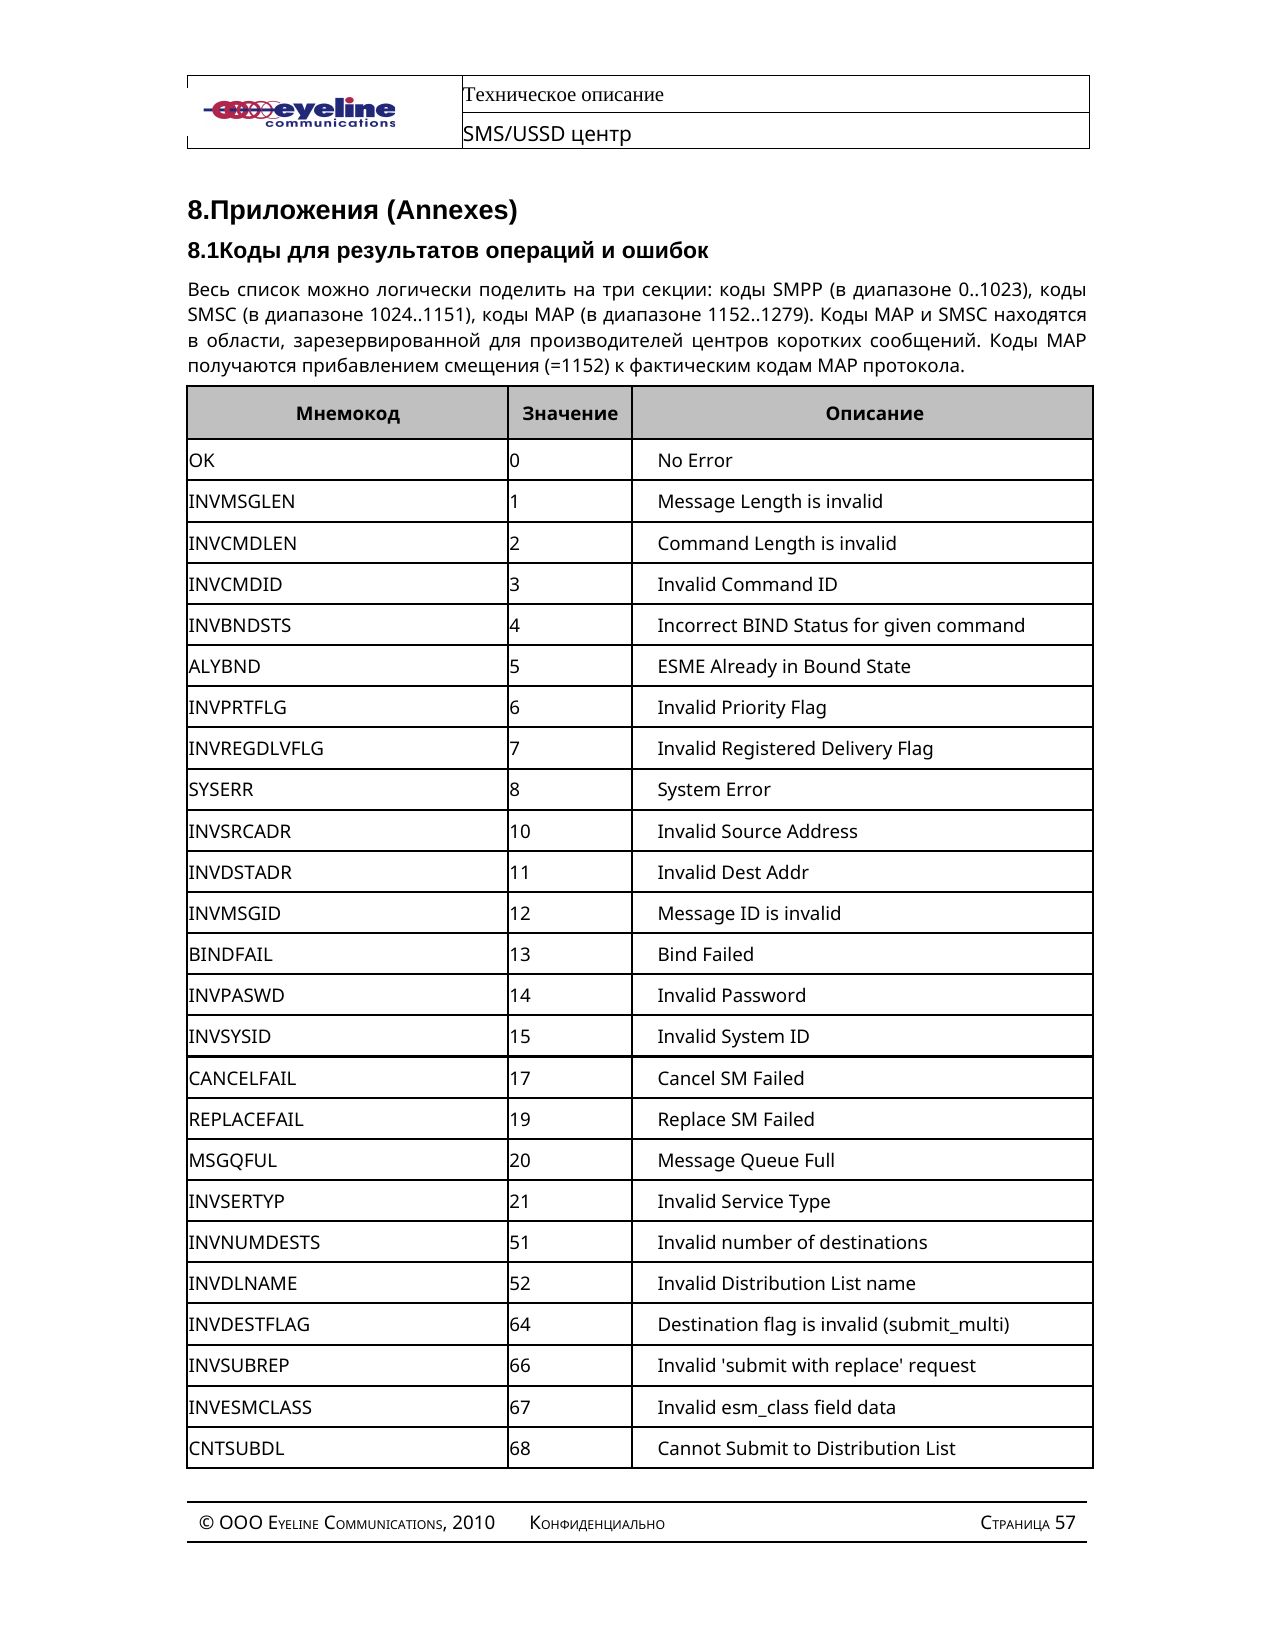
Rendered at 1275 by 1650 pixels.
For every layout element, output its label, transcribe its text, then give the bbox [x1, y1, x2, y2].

table_cell 3 [509, 564, 631, 603]
table_cell Invalid number of destinations [633, 1222, 1092, 1261]
table_cell 51 [509, 1222, 631, 1261]
table_cell Invalid Registered Delivery Flag [633, 728, 1092, 767]
table_cell 52 [509, 1263, 631, 1302]
table_cell Invalid Distribution List name [633, 1263, 1092, 1302]
table_cell Replace SM Failed [633, 1099, 1092, 1138]
table_cell INVPRTFLG [188, 687, 507, 726]
table_cell 4 [509, 605, 631, 644]
table_cell INVCMDID [188, 564, 507, 603]
table_cell 20 [509, 1140, 631, 1179]
table_cell Invalid Service Type [633, 1181, 1092, 1220]
table_cell 6 [509, 687, 631, 726]
table_cell SYSERR [188, 770, 507, 808]
table_cell 15 [509, 1016, 631, 1055]
table_cell INVMSGLEN [188, 481, 507, 521]
table_cell Message Length is invalid [633, 481, 1092, 521]
table_cell 66 [509, 1346, 631, 1384]
table_cell INVDESTFLAG [188, 1304, 507, 1343]
table_cell Invalid esm_class field data [633, 1387, 1092, 1426]
table_cell 2 [509, 523, 631, 562]
table_cell Incorrect BIND Status for given command [633, 605, 1092, 644]
table_cell INVREGDLVFLG [188, 728, 507, 767]
table_cell 67 [509, 1387, 631, 1426]
table_cell Invalid Password [633, 975, 1092, 1014]
table_cell INVSYSID [188, 1016, 507, 1055]
table_cell Cancel SM Failed [633, 1058, 1092, 1097]
table_cell Invalid Command ID [633, 564, 1092, 603]
table_cell 7 [509, 728, 631, 767]
table_cell INVSRCADR [188, 811, 507, 850]
table_cell INVSERTYP [188, 1181, 507, 1220]
table_cell 11 [509, 852, 631, 891]
table_cell 68 [509, 1428, 631, 1467]
table_cell CNTSUBDL [188, 1428, 507, 1467]
table_cell 12 [509, 893, 631, 932]
picture [203, 97, 396, 127]
table_cell ALYBND [188, 646, 507, 685]
table_cell REPLACEFAIL [188, 1099, 507, 1138]
table_cell INVPASWD [188, 975, 507, 1014]
table_cell MSGQFUL [188, 1140, 507, 1179]
table_cell CANCELFAIL [188, 1058, 507, 1097]
table_cell INVDSTADR [188, 852, 507, 891]
table_cell 1 [509, 481, 631, 521]
table_cell 64 [509, 1304, 631, 1343]
table_cell 21 [509, 1181, 631, 1220]
table_cell Message ID is invalid [633, 893, 1092, 932]
table_cell 19 [509, 1099, 631, 1138]
table_header Описание [633, 387, 1092, 438]
table_cell INVSUBREP [188, 1346, 507, 1384]
subtitle Коды для результатов операций и ошибок [187, 237, 1088, 264]
table_cell INVBNDSTS [188, 605, 507, 644]
subtitle Приложения (Annexes) [187, 194, 1088, 225]
table_cell INVDLNAME [188, 1263, 507, 1302]
table_cell 10 [509, 811, 631, 850]
table_cell Command Length is invalid [633, 523, 1092, 562]
table_cell Message Queue Full [633, 1140, 1092, 1179]
table_cell OK [188, 440, 507, 479]
table_cell 8 [509, 770, 631, 808]
table_cell 17 [509, 1058, 631, 1097]
text Весь список можно логически поделить на три секции: коды SMPP (в диапазоне 0..1023), коды SMSC (в диапазоне 1024..1151), коды MAP (в диапазоне 1152..1279). Коды MAP и SMSC находятся в области, зарезервированной для производителей центров коротких сообщений. Коды MAP получаются прибавлением смещения (=1152) к фактическим кодам MAP протокола. [187, 276, 1088, 378]
table_cell Invalid System ID [633, 1016, 1092, 1055]
table_cell Invalid Source Address [633, 811, 1092, 850]
table_cell INVESMCLASS [188, 1387, 507, 1426]
table_cell System Error [633, 770, 1092, 808]
table_header Значение [509, 387, 631, 438]
table_cell INVCMDLEN [188, 523, 507, 562]
table_cell 0 [509, 440, 631, 479]
table_cell 5 [509, 646, 631, 685]
table_header Мнемокод [188, 387, 507, 438]
table_cell INVMSGID [188, 893, 507, 932]
table_cell Cannot Submit to Distribution List [633, 1428, 1092, 1467]
table_cell Destination flag is invalid (submit_multi) [633, 1304, 1092, 1343]
table_cell No Error [633, 440, 1092, 479]
table_cell INVNUMDESTS [188, 1222, 507, 1261]
table_cell 13 [509, 934, 631, 973]
table_cell Bind Failed [633, 934, 1092, 973]
table_cell Invalid Priority Flag [633, 687, 1092, 726]
table_cell ESME Already in Bound State [633, 646, 1092, 685]
table_cell Invalid 'submit with replace' request [633, 1346, 1092, 1384]
table_cell Invalid Dest Addr [633, 852, 1092, 891]
table_cell BINDFAIL [188, 934, 507, 973]
table_cell 14 [509, 975, 631, 1014]
